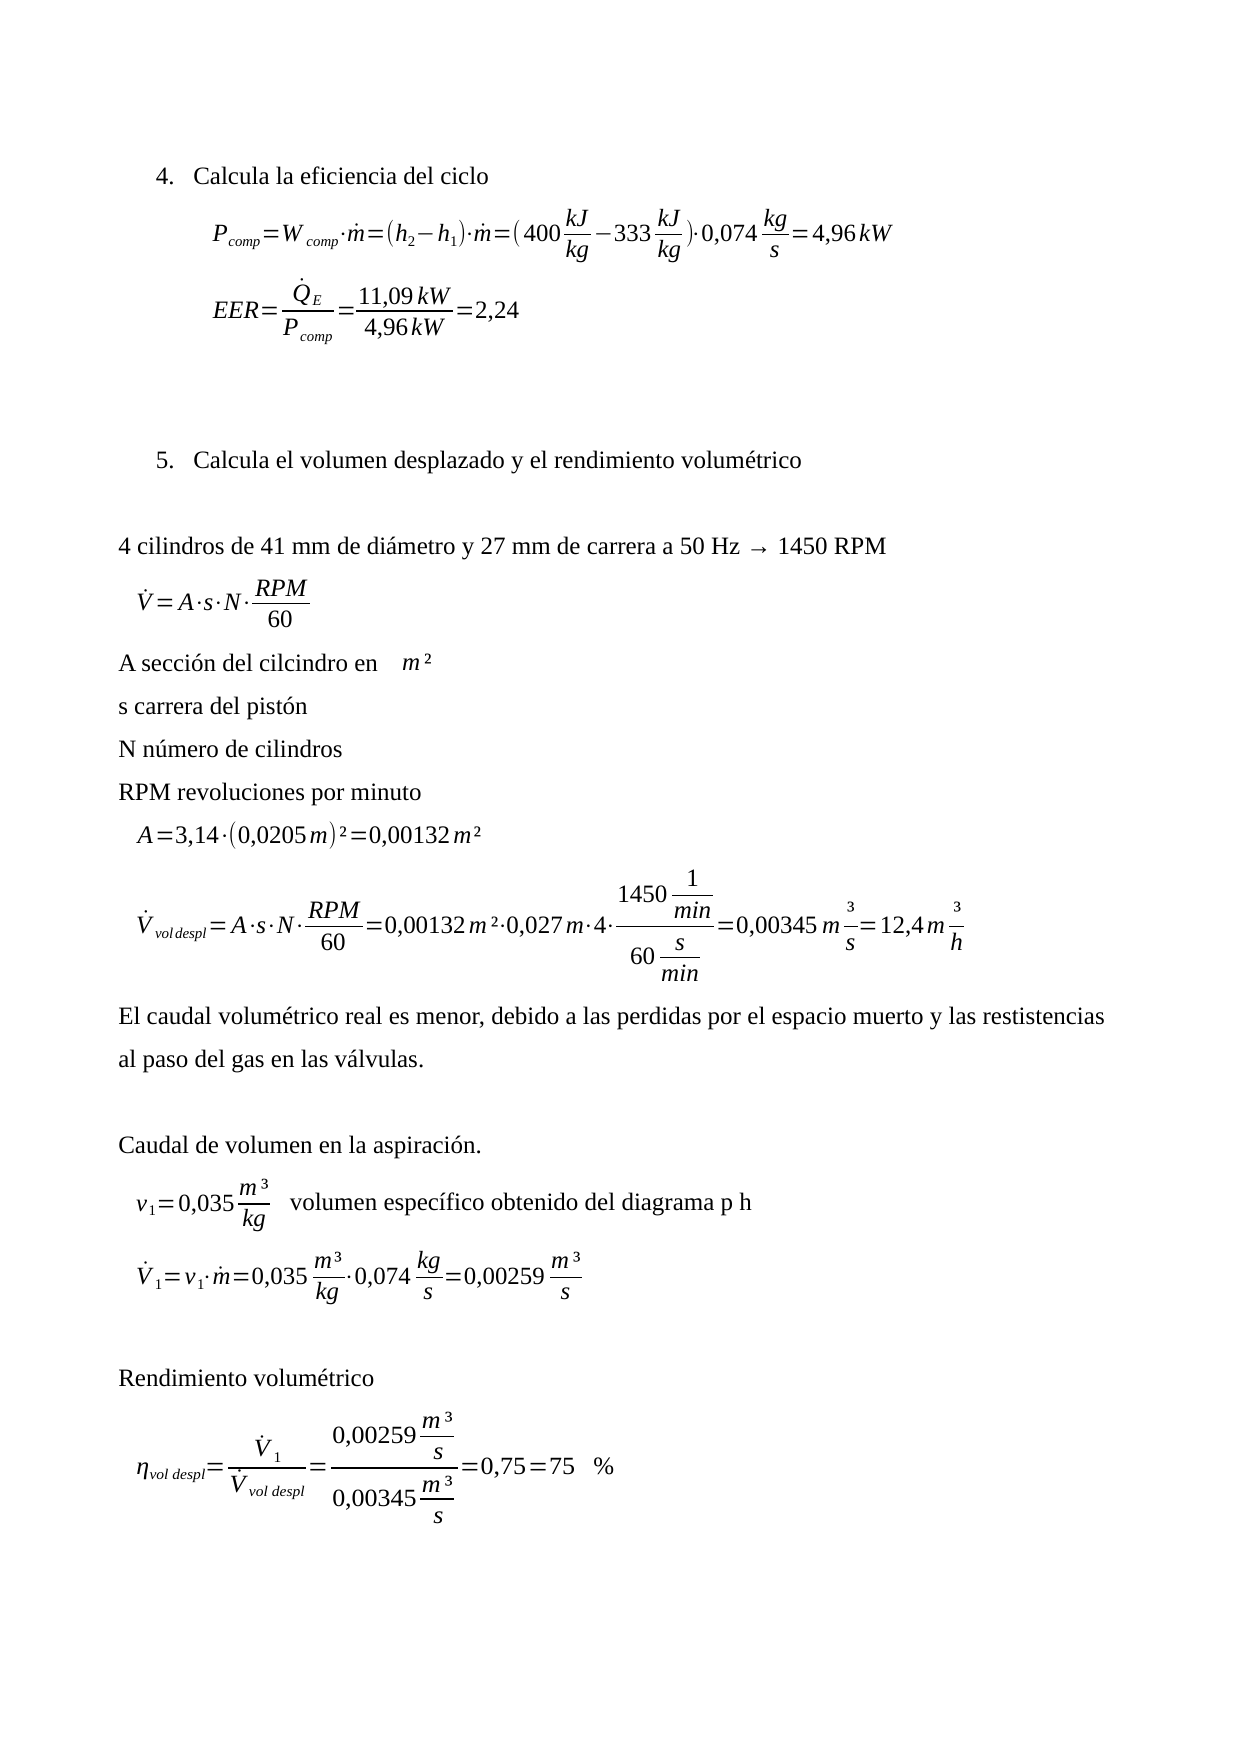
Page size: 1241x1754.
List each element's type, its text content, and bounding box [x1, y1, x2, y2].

text volumen específico obtenido del diagrama p h [118, 1174, 1122, 1233]
text N número de cilindros [118, 734, 1122, 763]
text A sección del cilcindro en [118, 648, 1122, 677]
list Calcula el volumen desplazado y el rendimiento volumétrico [156, 445, 1122, 474]
text 4 cilindros de 41 mm de diámetro y 27 mm de carrera a 50 Hz → 1450 RPM [118, 531, 1122, 560]
text Caudal de volumen en la aspiración. [118, 1131, 1122, 1159]
text % [118, 1407, 1122, 1528]
text s carrera del pistón [118, 691, 1122, 720]
text El caudal volumétrico real es menor, debido a las perdidas por el espacio muerto y las restistencias al paso del gas en las válvulas. [118, 1001, 1122, 1073]
list Calcula la eficiencia del ciclo [156, 161, 1122, 190]
text RPM revoluciones por minuto [118, 777, 1122, 806]
text Rendimiento volumétrico [118, 1363, 1122, 1392]
